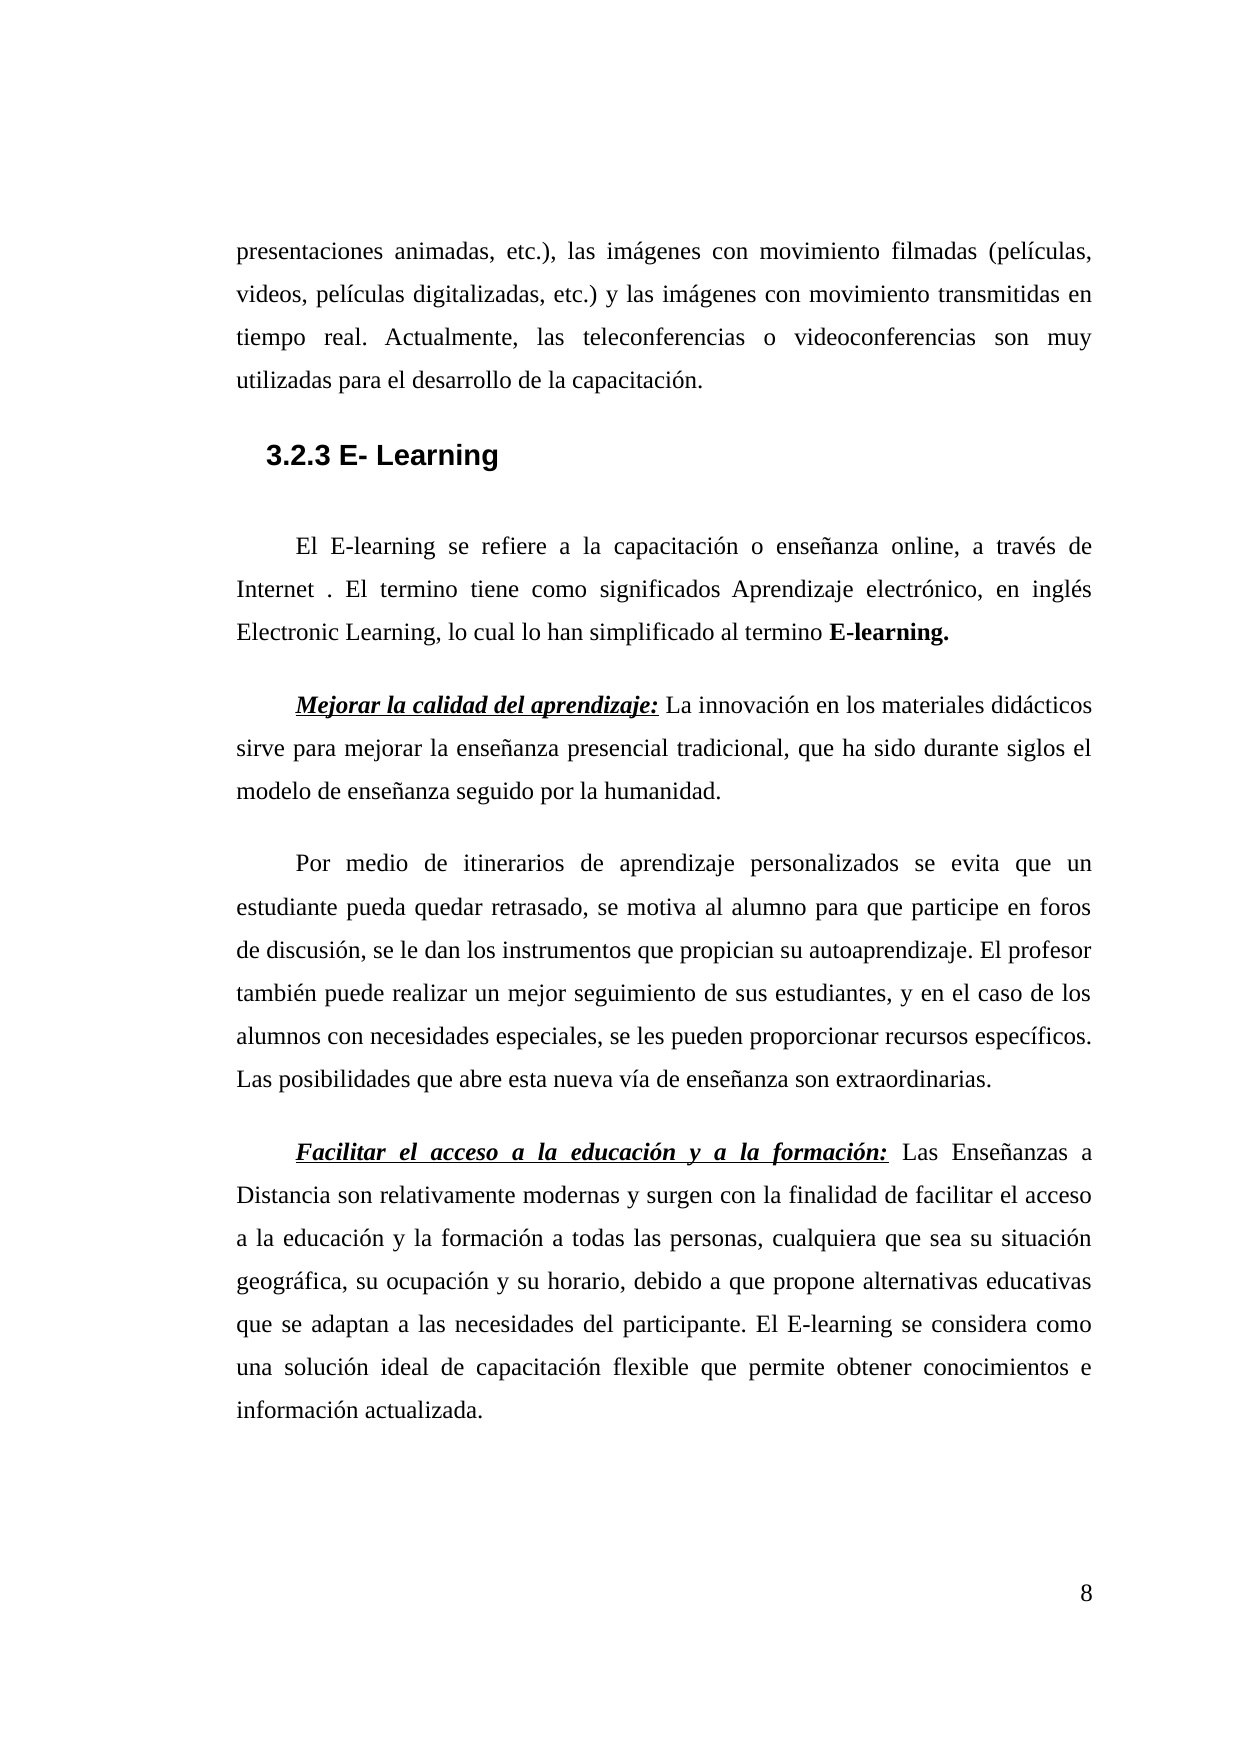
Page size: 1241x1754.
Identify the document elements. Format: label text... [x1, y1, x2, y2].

text presentaciones animadas, etc.), las imágenes con movimiento filmadas (películas, videos, películas digitalizadas, etc.) y las imágenes con movimiento transmitidas en tiempo real. Actualmente, las teleconferencias o videoconferencias son muy utilizadas para el desarrollo de la capacitación. [236, 236, 1093, 394]
subtitle 3.2.3 E- Learning [236, 438, 1093, 472]
text Por medio de itinerarios de aprendizaje personalizados se evita que un estudiante pueda quedar retrasado, se motiva al alumno para que participe en foros de discusión, se le dan los instrumentos que propician su autoaprendizaje. El profesor también puede realizar un mejor seguimiento de sus estudiantes, y en el caso de los alumnos con necesidades especiales, se les pueden proporcionar recursos específicos. Las posibilidades que abre esta nueva vía de enseñanza son extraordinarias. [236, 848, 1093, 1093]
text Mejorar la calidad del aprendizaje: La innovación en los materiales didácticos sirve para mejorar la enseñanza presencial tradicional, que ha sido durante siglos el modelo de enseñanza seguido por la humanidad. [236, 690, 1093, 805]
text Facilitar el acceso a la educación y a la formación: Las Enseñanzas a Distancia son relativamente modernas y surgen con la finalidad de facilitar el acceso a la educación y la formación a todas las personas, cualquiera que sea su situación geográfica, su ocupación y su horario, debido a que propone alternativas educativas que se adaptan a las necesidades del participante. El E-learning se considera como una solución ideal de capacitación flexible que permite obtener conocimientos e información actualizada. [236, 1137, 1093, 1424]
text El E-learning se refiere a la capacitación o enseñanza online, a través de Internet . El termino tiene como significados Aprendizaje electrónico, en inglés Electronic Learning, lo cual lo han simplificado al termino E-learning. [236, 531, 1093, 646]
